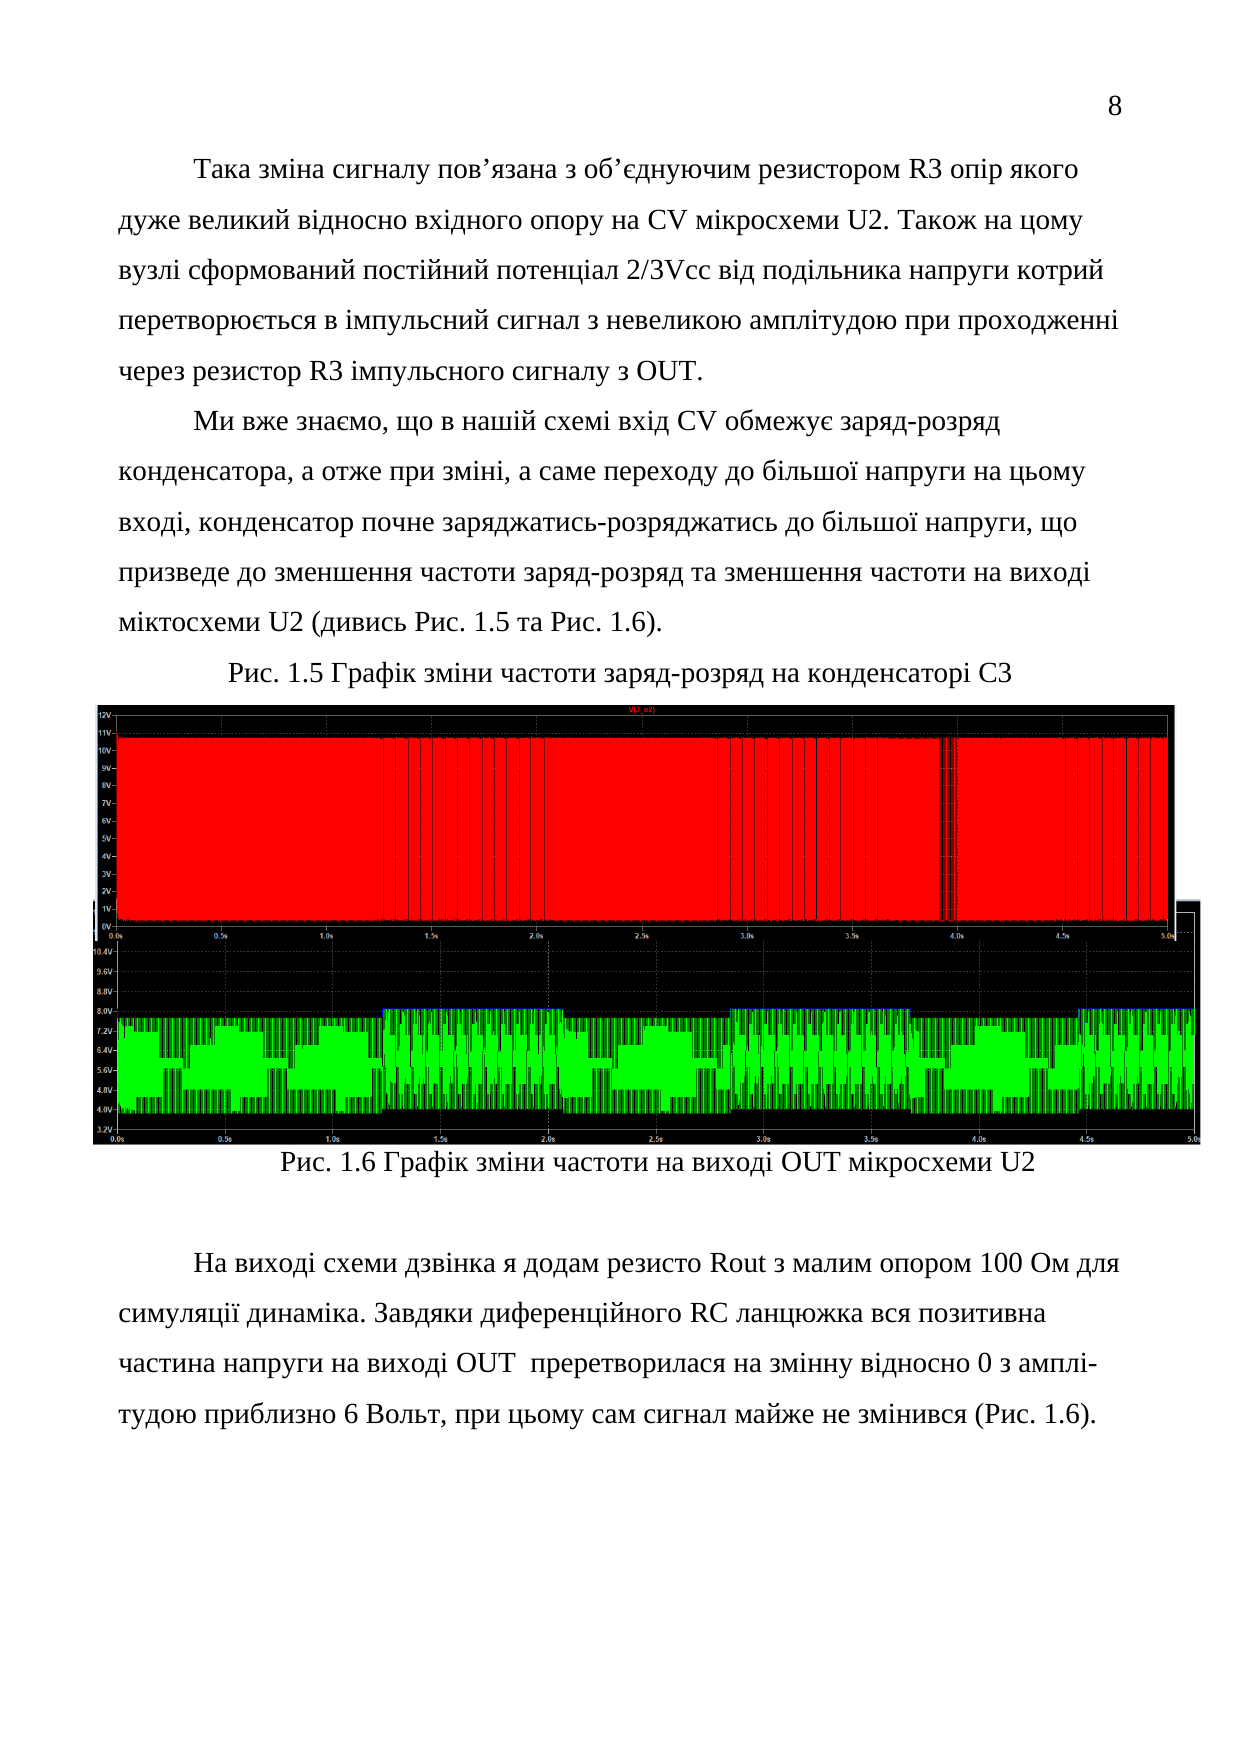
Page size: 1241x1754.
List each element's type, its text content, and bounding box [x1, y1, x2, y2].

text На виході схеми дзвінка я додам резисто Rout з малим опором 100 Ом для симуляції динаміка. Завдяки диференційного RC ланцюжка вся позитивна частина напруги на виході OUT преретворилася на змінну відносно 0 з амплі-тудою приблизно 6 Вольт, при цьому сам сигнал майже не змінився (Рис. 1.6). [118, 1245, 1122, 1429]
text Рис. 1.6 Графік зміни частоти на виході OUT мікросхеми U2 [118, 1145, 1122, 1178]
text Ми вже знаємо, що в нашій схемі вхід CV обмежує заряд-розряд конденсатора, а отже при зміні, а саме переходу до більшої напруги на цьому вході, конденсатор почне заряджатись-розряджатись до більшої напруги, що призведе до зменшення частоти заряд-розряд та зменшення частоти на виході міктосхеми U2 (дивись Рис. 1.5 та Рис. 1.6). [118, 403, 1122, 638]
text Така зміна сигналу пов’язана з об’єднуючим резистором R3 опір якого дуже великий відносно вхідного опору на CV мікросхеми U2. Також на цому вузлі сформований постійний потенціал 2/3Vcc від подільника напруги котрий перетворюється в імпульсний сигнал з невеликою амплітудою при проходженні через резистор R3 імпульсного сигналу з OUT. [118, 152, 1122, 386]
text Рис. 1.5 Графік зміни частоти заряд-розряд на конденсаторі С3 [118, 655, 1122, 688]
picture [93, 705, 1201, 1145]
